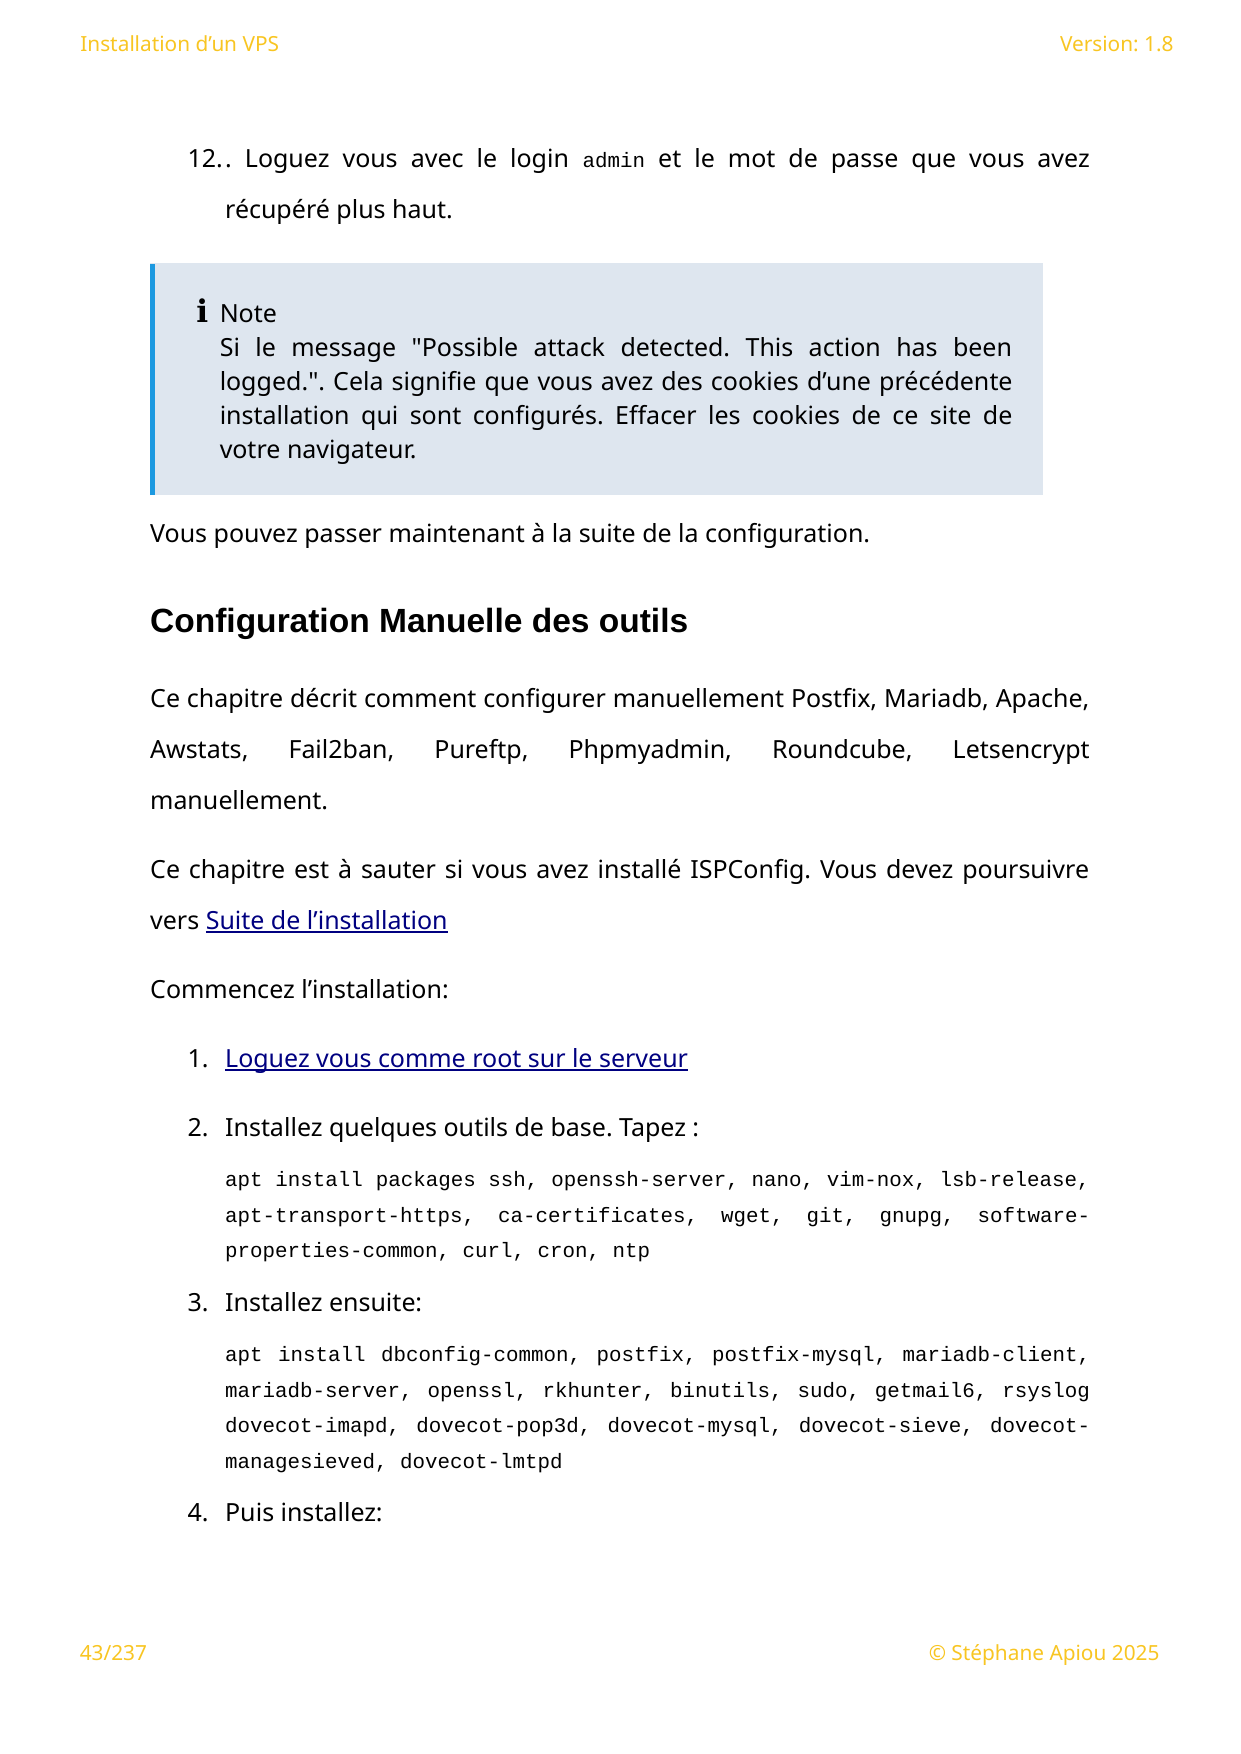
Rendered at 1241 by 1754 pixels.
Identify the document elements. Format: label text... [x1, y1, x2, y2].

text Ce chapitre est à sauter si vous avez installé ISPConfig. Vous devez poursuivre vers Suite de l’installation [150, 851, 1090, 936]
text Ce chapitre décrit comment configurer manuellement Postfix, Mariadb, Apache, Awstats, Fail2ban, Pureftp, Phpmyadmin, Roundcube, Letsencrypt manuellement. [150, 680, 1090, 816]
list Installez quelques outils de base. Tapez : [187, 1109, 1090, 1143]
list Loguez vous comme root sur le serveur [187, 1040, 1090, 1074]
list apt install dbconfig-common, postfix, postfix-mysql, mariadb-client, mariadb-server, openssl, rkhunter, binutils, sudo, getmail6, rsyslog dovecot-imapd, dovecot-pop3d, dovecot-mysql, dovecot-sieve, dovecot-managesieved, dovecot-lmtpd [187, 1344, 1090, 1474]
subtitle Configuration Manuelle des outils [150, 601, 1090, 639]
list Note Si le message "Possible attack detected. This action has been logged.". Cela signifie que vous avez des cookies d’une précédente installation qui sont configurés. Effacer les cookies de ce site de votre navigateur. [150, 263, 1043, 495]
list Installez ensuite: [187, 1284, 1090, 1318]
text Commencez l’installation: [150, 971, 1090, 1005]
list . Loguez vous avec le login admin et le mot de passe que vous avez récupéré plus haut. [187, 141, 1090, 226]
text Vous pouvez passer maintenant à la suite de la configuration. [150, 516, 1090, 550]
list Puis installez: [187, 1495, 1090, 1529]
list apt install packages ssh, openssh-server, nano, vim-nox, lsb-release, apt-transport-https, ca-certificates, wget, git, gnupg, software-properties-common, curl, cron, ntp [187, 1169, 1090, 1264]
